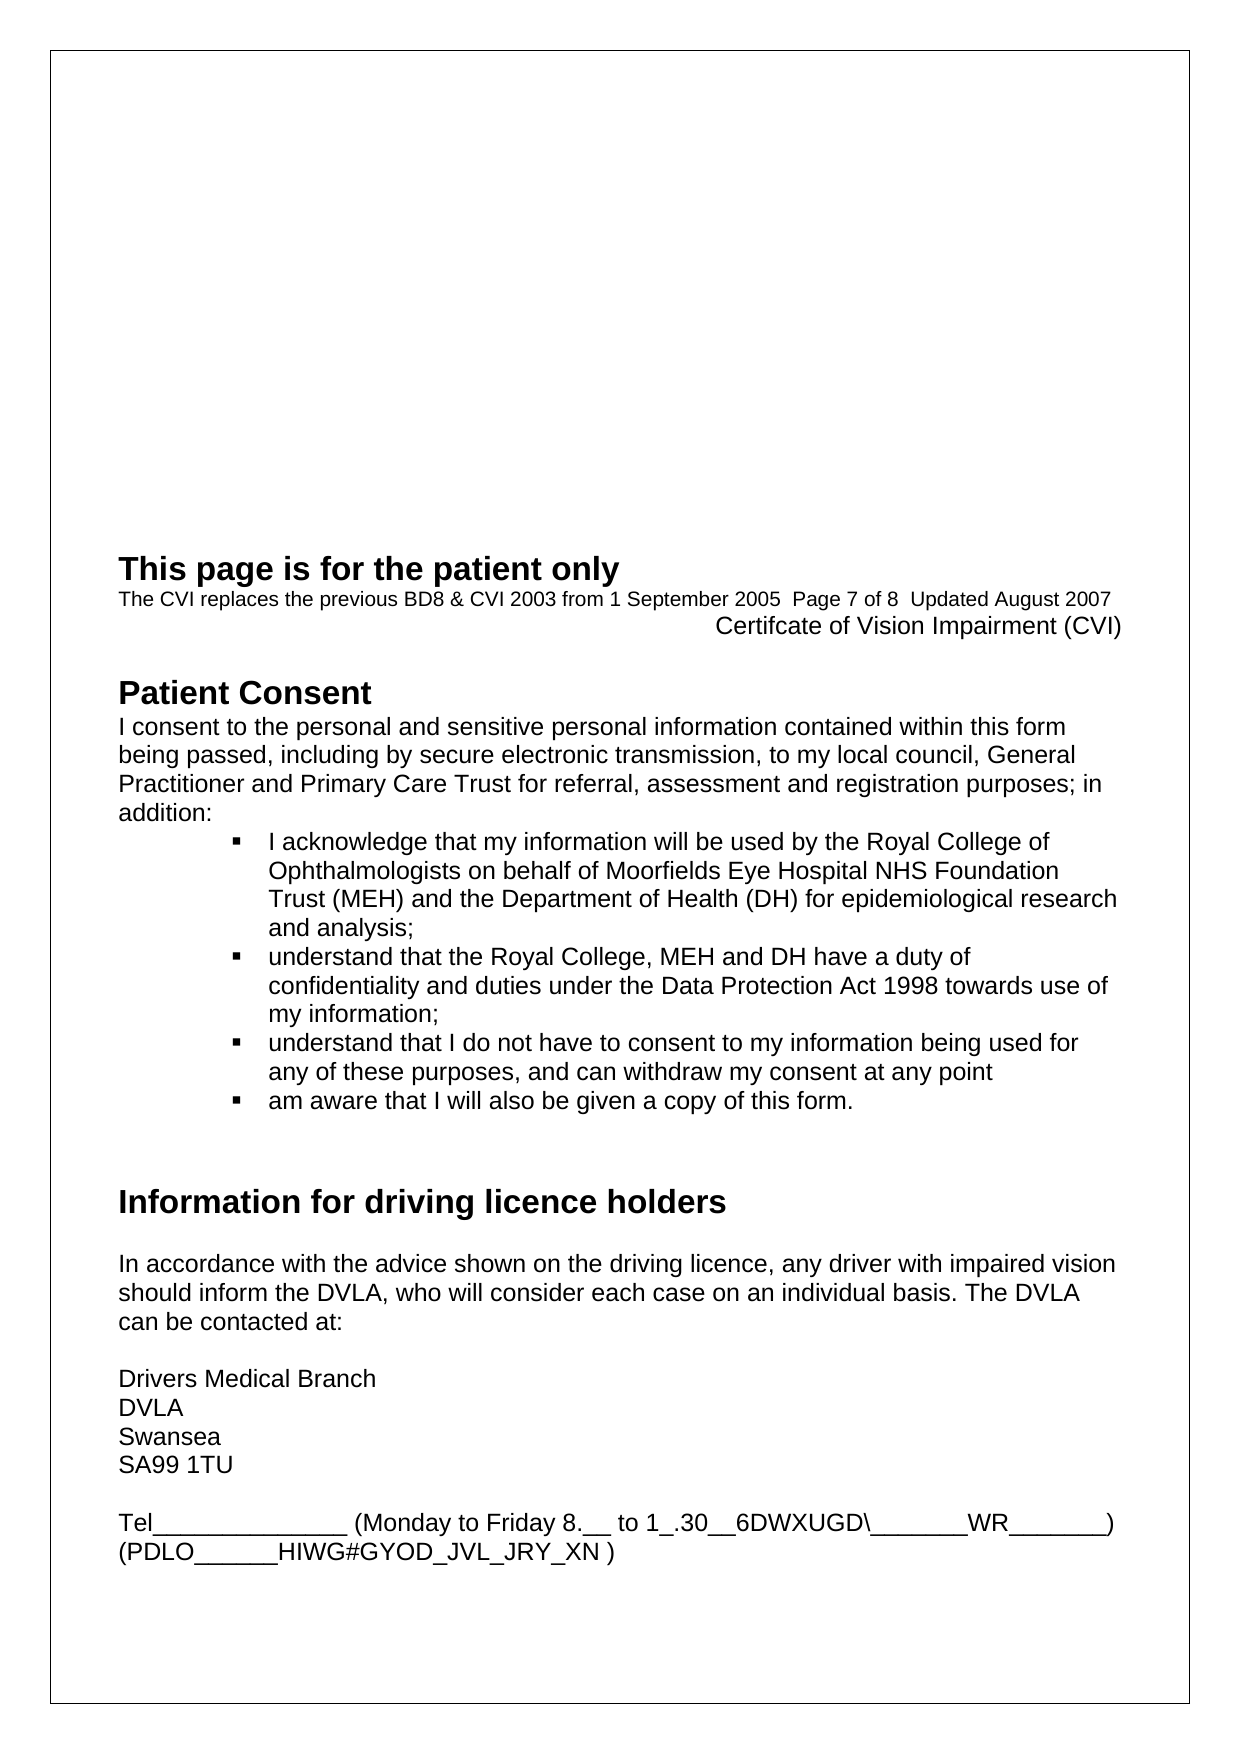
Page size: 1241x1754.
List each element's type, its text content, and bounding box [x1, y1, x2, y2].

text Certifcate of Vision Impairment (CVI) [118, 611, 1122, 640]
text The CVI replaces the previous BD8 & CVI 2003 from 1 September 2005 Page 7 of 8 Updated August 2007 [118, 587, 1122, 611]
list understand that the Royal College, MEH and DH have a duty of confidentiality and duties under the Data Protection Act 1998 towards use of my information; [231, 942, 1122, 1028]
text This page is for the patient only [118, 549, 1122, 587]
text DVLA [118, 1393, 1122, 1422]
text Patient Consent [118, 673, 1122, 712]
text Tel______________ (Monday to Friday 8.__ to 1_.30__6DWXUGD\_______WR_______) [118, 1508, 1122, 1537]
text In accordance with the advice shown on the driving licence, any driver with impaired vision should inform the DVLA, who will consider each case on an individual basis. The DVLA can be contacted at: [118, 1249, 1122, 1335]
list I acknowledge that my information will be used by the Royal College of Ophthalmologists on behalf of Moorfields Eye Hospital NHS Foundation Trust (MEH) and the Department of Health (DH) for epidemiological research and analysis; [231, 827, 1122, 942]
text Information for driving licence holders [118, 1182, 1122, 1220]
list understand that I do not have to consent to my information being used for any of these purposes, and can withdraw my consent at any point [231, 1028, 1122, 1086]
text (PDLO______HIWG#GYOD_JVL_JRY_XN ) [118, 1537, 1122, 1565]
text SA99 1TU [118, 1450, 1122, 1479]
text I consent to the personal and sensitive personal information contained within this form being passed, including by secure electronic transmission, to my local council, General Practitioner and Primary Care Trust for referral, assessment and registration purposes; in addition: [118, 712, 1122, 827]
list am aware that I will also be given a copy of this form. [231, 1086, 1122, 1115]
text Swansea [118, 1422, 1122, 1450]
text Drivers Medical Branch [118, 1364, 1122, 1393]
